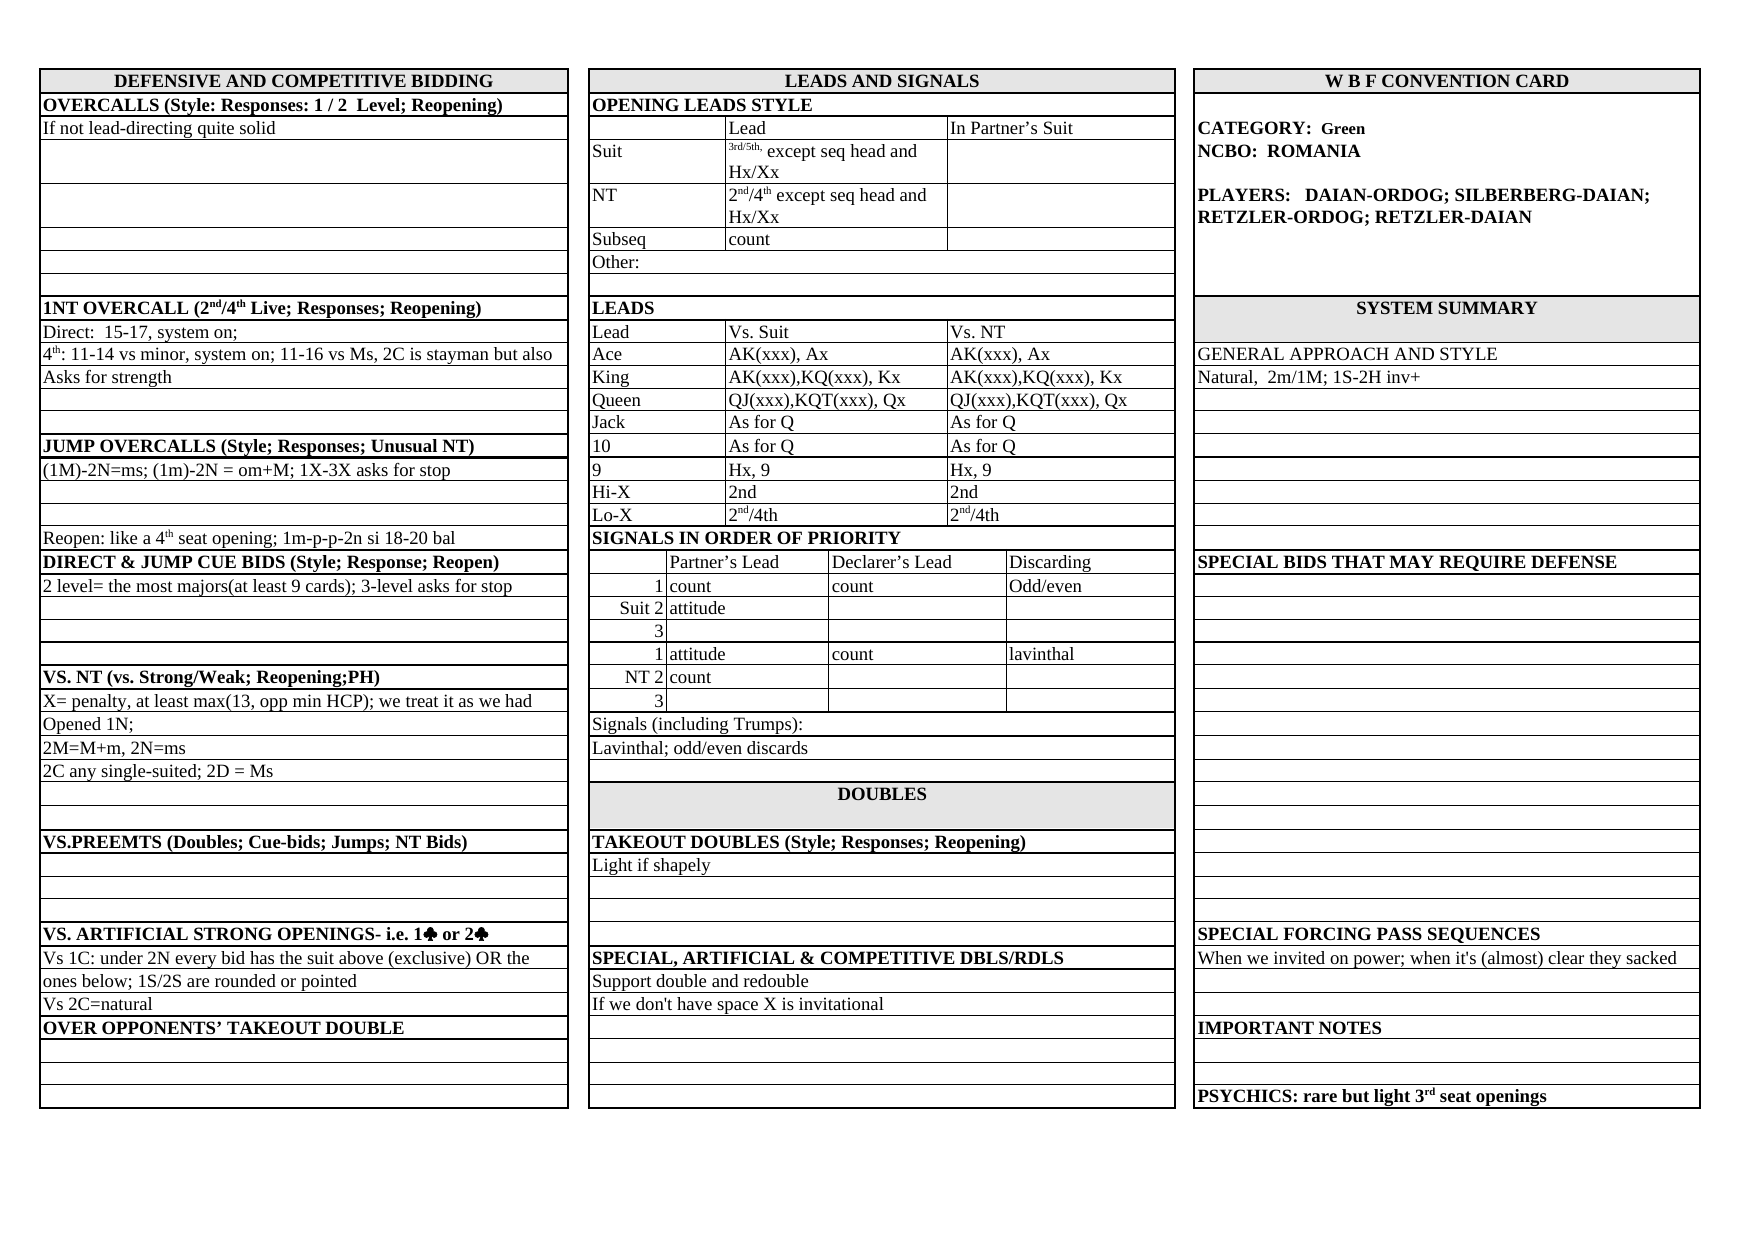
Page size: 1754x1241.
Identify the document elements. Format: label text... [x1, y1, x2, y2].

table_cell SPECIAL, ARTIFICIAL & COMPETITIVE DBLS/RDLS [590, 947, 1174, 968]
table_cell [41, 643, 567, 664]
table_cell Lead [726, 117, 947, 139]
table_cell Vs 2C=natural [41, 993, 567, 1014]
table_cell 2nd [948, 481, 1174, 503]
table_cell Natural, 2m/1M; 1S-2H inv+ [1195, 366, 1699, 387]
table_cell [590, 760, 1174, 781]
table_cell [948, 184, 1174, 227]
table_cell [1195, 665, 1699, 688]
table_cell 2nd/4th [948, 504, 1174, 525]
table_header [569, 68, 588, 1107]
table_cell [41, 481, 567, 503]
table_cell Asks for strength [41, 366, 567, 387]
table_cell 2C any single-suited; 2D = Ms [41, 760, 567, 781]
table_cell [1195, 620, 1699, 641]
table_cell count [726, 228, 947, 250]
table_cell TAKEOUT DOUBLES (Style; Responses; Reopening) [590, 831, 1174, 852]
table_cell Suit [590, 140, 725, 183]
table_cell NT 2 [590, 665, 666, 688]
table_cell lavinthal [1007, 643, 1174, 664]
table_cell [41, 597, 567, 619]
table_cell [41, 184, 567, 227]
table_cell 1NT OVERCALL (2nd/4th Live; Responses; Reopening) [41, 297, 567, 319]
table_cell 3 [590, 689, 666, 711]
table_cell [1195, 782, 1699, 805]
table_cell [1195, 877, 1699, 898]
table_cell 2M=M+m, 2N=ms [41, 736, 567, 758]
table_cell Lead [590, 321, 725, 342]
table_cell Ace [590, 343, 725, 365]
table_cell 2nd/4th except seq head and Hx/Xx [726, 184, 947, 227]
table_cell Light if shapely [590, 854, 1174, 876]
table_cell Hi-X [590, 481, 725, 503]
table_cell 9 [590, 458, 725, 480]
table_cell [1007, 620, 1174, 641]
table_cell [948, 228, 1174, 250]
table_cell [1195, 1039, 1699, 1062]
table_cell SPECIAL FORCING PASS SEQUENCES [1195, 922, 1699, 944]
table_cell 1 [590, 574, 666, 596]
table_cell NCBO: ROMANIA [1195, 139, 1699, 183]
table_cell Direct: 15-17, system on; [41, 321, 567, 342]
table_cell [1195, 250, 1699, 272]
table_cell [41, 504, 567, 525]
table_cell Lavinthal; odd/even discards [590, 737, 1174, 758]
table_cell OPENING LEADS STYLE [590, 94, 1174, 115]
table_cell Opened 1N; [41, 712, 567, 735]
table_cell Signals (including Trumps): [590, 713, 1174, 735]
table_cell 4th: 11-14 vs minor, system on; 11-16 vs Ms, 2C is stayman but also [41, 343, 567, 365]
table_cell As for Q [726, 434, 947, 456]
table_cell As for Q [948, 411, 1174, 433]
table_cell 1 [590, 643, 666, 664]
table_cell Discarding [1007, 551, 1174, 572]
table_cell [1007, 665, 1174, 688]
table_cell [41, 854, 567, 876]
table_cell [1195, 830, 1699, 852]
table_cell [590, 1016, 1174, 1038]
table_cell Vs. Suit [726, 321, 947, 342]
table_cell Suit 2 [590, 597, 666, 619]
table_cell Lo-X [590, 504, 725, 525]
table_cell attitude [667, 643, 828, 664]
table_cell [829, 665, 1006, 688]
table_cell [1195, 227, 1699, 250]
table_cell count [667, 665, 828, 688]
table_cell [1195, 899, 1699, 921]
table_cell LEADS [590, 297, 1174, 319]
table_cell [41, 274, 567, 295]
table_cell 10 [590, 434, 725, 456]
table_cell DIRECT & JUMP CUE BIDS (Style; Response; Reopen) [41, 551, 567, 572]
table_cell [1195, 411, 1699, 433]
table_cell [41, 899, 567, 921]
table_cell [41, 1063, 567, 1084]
table_cell JUMP OVERCALLS (Style; Responses; Unusual NT) [41, 435, 567, 456]
table_cell [1007, 597, 1174, 619]
table_cell OVERCALLS (Style: Responses: 1 / 2 Level; Reopening) [41, 94, 567, 115]
table_cell King [590, 366, 725, 387]
table_cell Reopen: like a 4th seat opening; 1m-p-p-2n si 18-20 bal [41, 526, 567, 549]
table_cell [41, 1085, 567, 1107]
table_cell AK(xxx),KQ(xxx), Kx [948, 366, 1174, 387]
table_cell [41, 806, 567, 828]
table_cell [1195, 689, 1699, 711]
table_cell [1195, 853, 1699, 876]
table_cell [41, 251, 567, 272]
table_cell QJ(xxx),KQT(xxx), Qx [948, 389, 1174, 410]
table_cell In Partner’s Suit [948, 117, 1174, 139]
table_cell VS.PREEMTS (Doubles; Cue-bids; Jumps; NT Bids) [41, 831, 567, 852]
table_cell [1195, 1063, 1699, 1084]
table_cell [590, 1039, 1174, 1062]
table_cell [667, 689, 828, 711]
table_cell [1195, 712, 1699, 735]
table_cell [41, 877, 567, 898]
table_cell [829, 597, 1006, 619]
table_cell [41, 782, 567, 805]
table_cell When we invited on power; when it's (almost) clear they sacked [1195, 946, 1699, 968]
table_cell [590, 922, 1174, 944]
table_cell VS. ARTIFICIAL STRONG OPENINGS- i.e. 1 or 2 [41, 923, 567, 944]
table_header LEADS AND SIGNALS [590, 70, 1174, 92]
table_cell Vs 1C: under 2N every bid has the suit above (exclusive) OR the [41, 947, 567, 968]
table_cell ones below; 1S/2S are rounded or pointed [41, 969, 567, 992]
table_cell [41, 228, 567, 250]
table_cell As for Q [948, 434, 1174, 456]
table_cell Declarer’s Lead [829, 551, 1006, 572]
table_cell OVER OPPONENTS’ TAKEOUT DOUBLE [41, 1017, 567, 1038]
table_cell [1195, 458, 1699, 480]
table_cell [590, 899, 1174, 921]
table_cell [1195, 504, 1699, 525]
table_cell [590, 1085, 1174, 1107]
table_cell 2nd [726, 481, 947, 503]
table_cell QJ(xxx),KQT(xxx), Qx [726, 389, 947, 410]
table_cell [590, 551, 666, 572]
table_cell [1195, 273, 1699, 295]
table_cell [1195, 575, 1699, 596]
table_cell [1195, 760, 1699, 781]
table_cell DOUBLES [590, 783, 1174, 828]
table_cell As for Q [726, 411, 947, 433]
table_cell [41, 140, 567, 183]
table_cell [590, 117, 725, 139]
table_cell [1195, 481, 1699, 503]
table_cell [1007, 689, 1174, 711]
table_cell 3 [590, 620, 666, 641]
table_cell 2nd/4th [726, 504, 947, 525]
table_cell [41, 1040, 567, 1062]
table_cell [667, 620, 828, 641]
table_cell 2 level= the most majors(at least 9 cards); 3-level asks for stop [41, 575, 567, 596]
table_cell AK(xxx), Ax [726, 343, 947, 365]
table_header W B F CONVENTION CARD [1195, 70, 1699, 92]
table_cell [1195, 94, 1699, 115]
table_cell [829, 689, 1006, 711]
table_cell PSYCHICS: rare but light 3rd seat openings [1195, 1085, 1699, 1107]
table_cell [1195, 434, 1699, 456]
table_cell 3rd/5th, except seq head and Hx/Xx [726, 140, 947, 183]
table_cell [1195, 597, 1699, 619]
table_cell SIGNALS IN ORDER OF PRIORITY [590, 527, 1174, 549]
table_cell If we don't have space X is invitational [590, 993, 1174, 1014]
table_cell [590, 877, 1174, 898]
table_cell attitude [667, 597, 828, 619]
table_cell count [829, 643, 1006, 664]
table_cell Support double and redouble [590, 970, 1174, 992]
table_cell Subseq [590, 228, 725, 250]
table_cell [41, 620, 567, 641]
table_cell Vs. NT [948, 321, 1174, 342]
table_cell [948, 140, 1174, 183]
table_cell [1195, 389, 1699, 410]
table_cell [41, 411, 567, 433]
table_cell PLAYERS: DAIAN-ORDOG; SILBERBERG-DAIAN; RETZLER-ORDOG; RETZLER-DAIAN [1195, 183, 1699, 227]
table_cell If not lead-directing quite solid [41, 117, 567, 139]
table_cell NT [590, 184, 725, 227]
table_cell Jack [590, 411, 725, 433]
table_cell [590, 1063, 1174, 1084]
table_cell [1195, 526, 1699, 549]
table_cell VS. NT (vs. Strong/Weak; Reopening;PH) [41, 666, 567, 688]
table_cell count [829, 574, 1006, 596]
table_cell [1195, 643, 1699, 664]
table_cell [590, 274, 1174, 295]
table_cell SPECIAL BIDS THAT MAY REQUIRE DEFENSE [1195, 551, 1699, 572]
table_cell CATEGORY: Green [1195, 115, 1699, 139]
table_cell Queen [590, 389, 725, 410]
table_cell [829, 620, 1006, 641]
table_cell Other: [590, 251, 1174, 272]
table_cell count [667, 574, 828, 596]
table_cell Hx, 9 [948, 458, 1174, 480]
table_cell AK(xxx),KQ(xxx), Kx [726, 366, 947, 387]
table_cell [1195, 806, 1699, 828]
table_cell AK(xxx), Ax [948, 343, 1174, 365]
table_cell [1195, 993, 1699, 1014]
table_cell SYSTEM SUMMARY [1195, 297, 1699, 342]
table_cell Odd/even [1007, 574, 1174, 596]
table_cell (1M)-2N=ms; (1m)-2N = om+M; 1X-3X asks for stop [41, 459, 567, 480]
table_cell X= penalty, at least max(13, opp min HCP); we treat it as we had [41, 690, 567, 711]
table_cell [1195, 736, 1699, 758]
table_cell [41, 389, 567, 410]
table_cell Hx, 9 [726, 458, 947, 480]
table_header DEFENSIVE AND COMPETITIVE BIDDING [41, 70, 567, 92]
table_cell Partner’s Lead [667, 551, 828, 572]
table_header [1176, 68, 1193, 1107]
table_cell [1195, 969, 1699, 992]
table_cell IMPORTANT NOTES [1195, 1016, 1699, 1038]
table_cell GENERAL APPROACH AND STYLE [1195, 343, 1699, 365]
